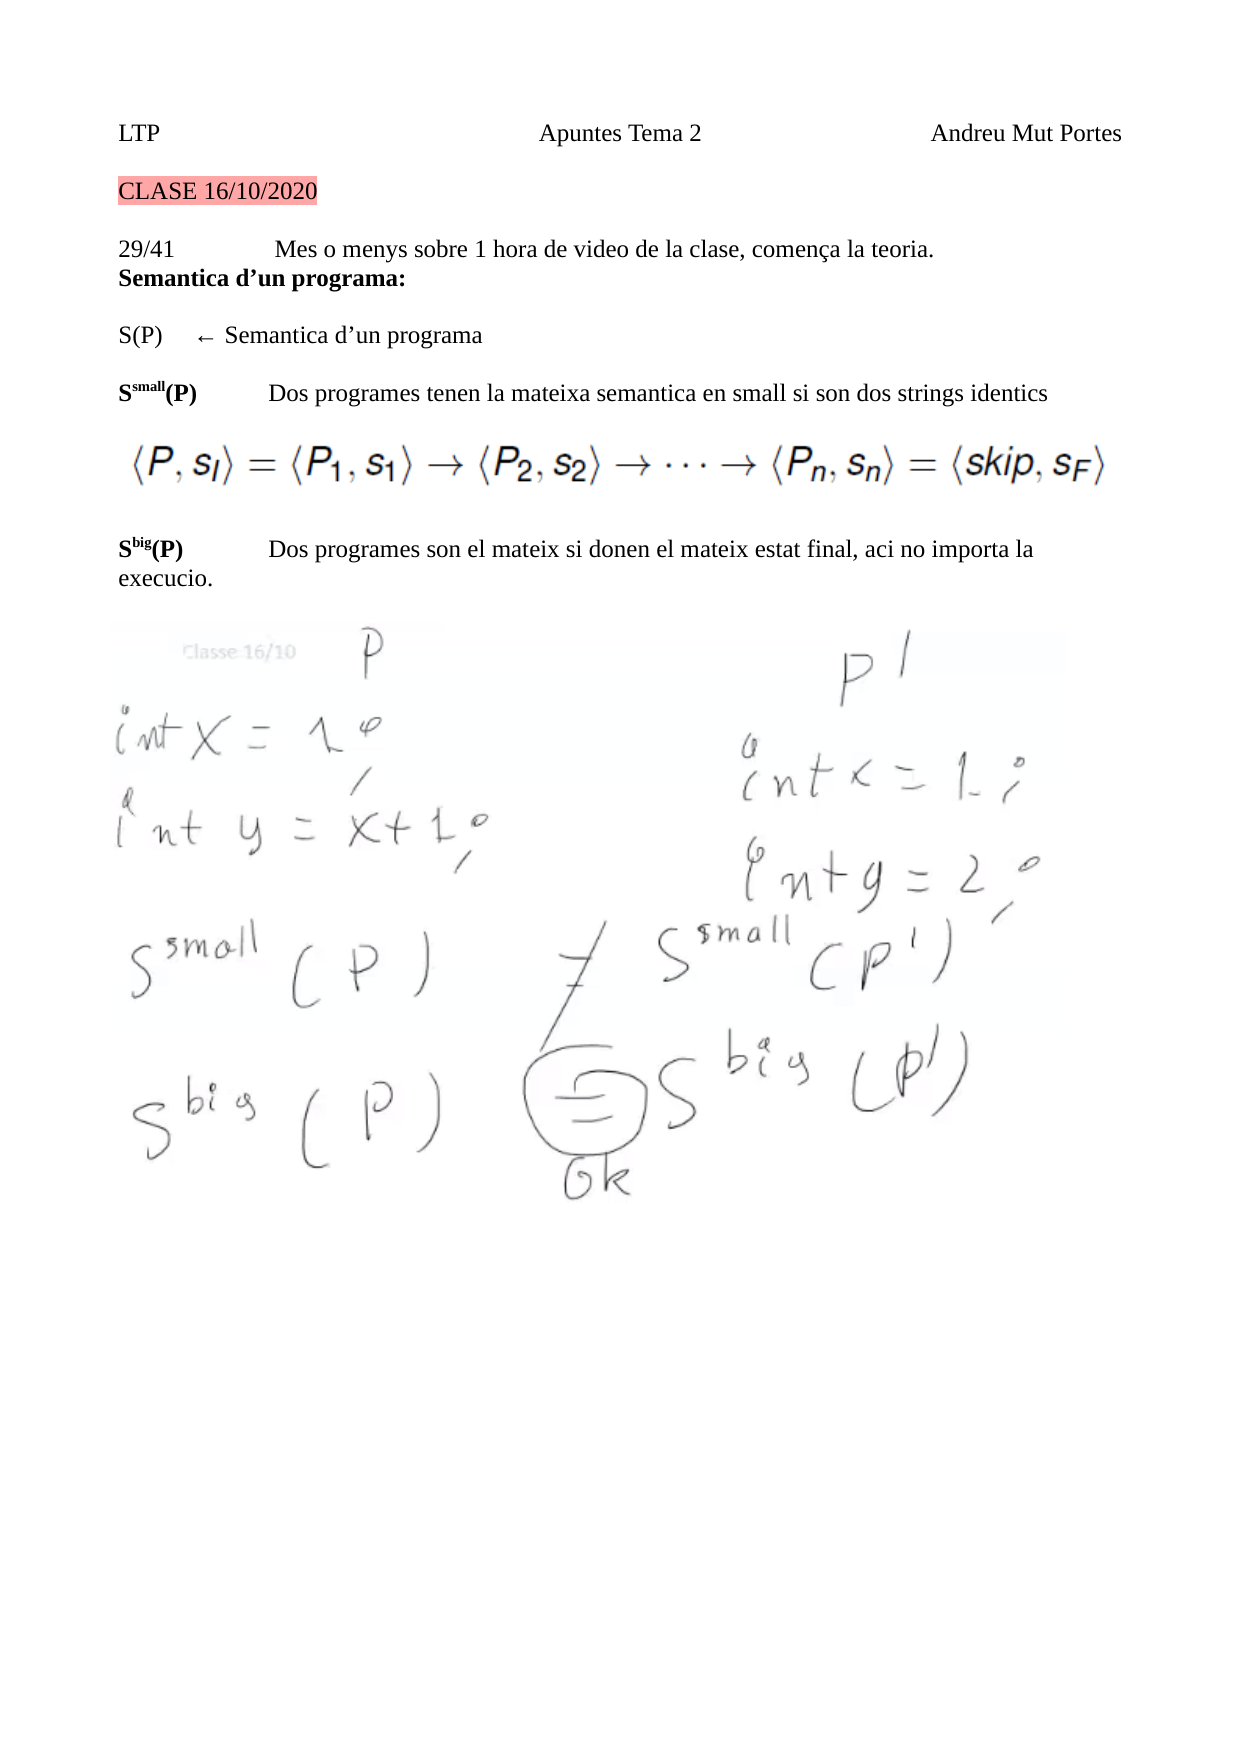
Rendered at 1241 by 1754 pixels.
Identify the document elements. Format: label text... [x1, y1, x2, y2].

text S(P) ← Semantica d’un programa [118, 320, 1122, 349]
text CLASE 16/10/2020 [118, 176, 1122, 205]
text Semantica d’un programa: [118, 263, 1122, 291]
picture [110, 622, 1067, 1212]
text 29/41 Mes o menys sobre 1 hora de video de la clase, comença la teoria. [118, 234, 1122, 263]
text Ssmall(P) Dos programes tenen la mateixa semantica en small si son dos strings identics [118, 378, 1122, 406]
picture [118, 428, 1123, 506]
text Sbig(P) Dos programes son el mateix si donen el mateix estat final, aci no importa la execucio. [118, 534, 1122, 591]
